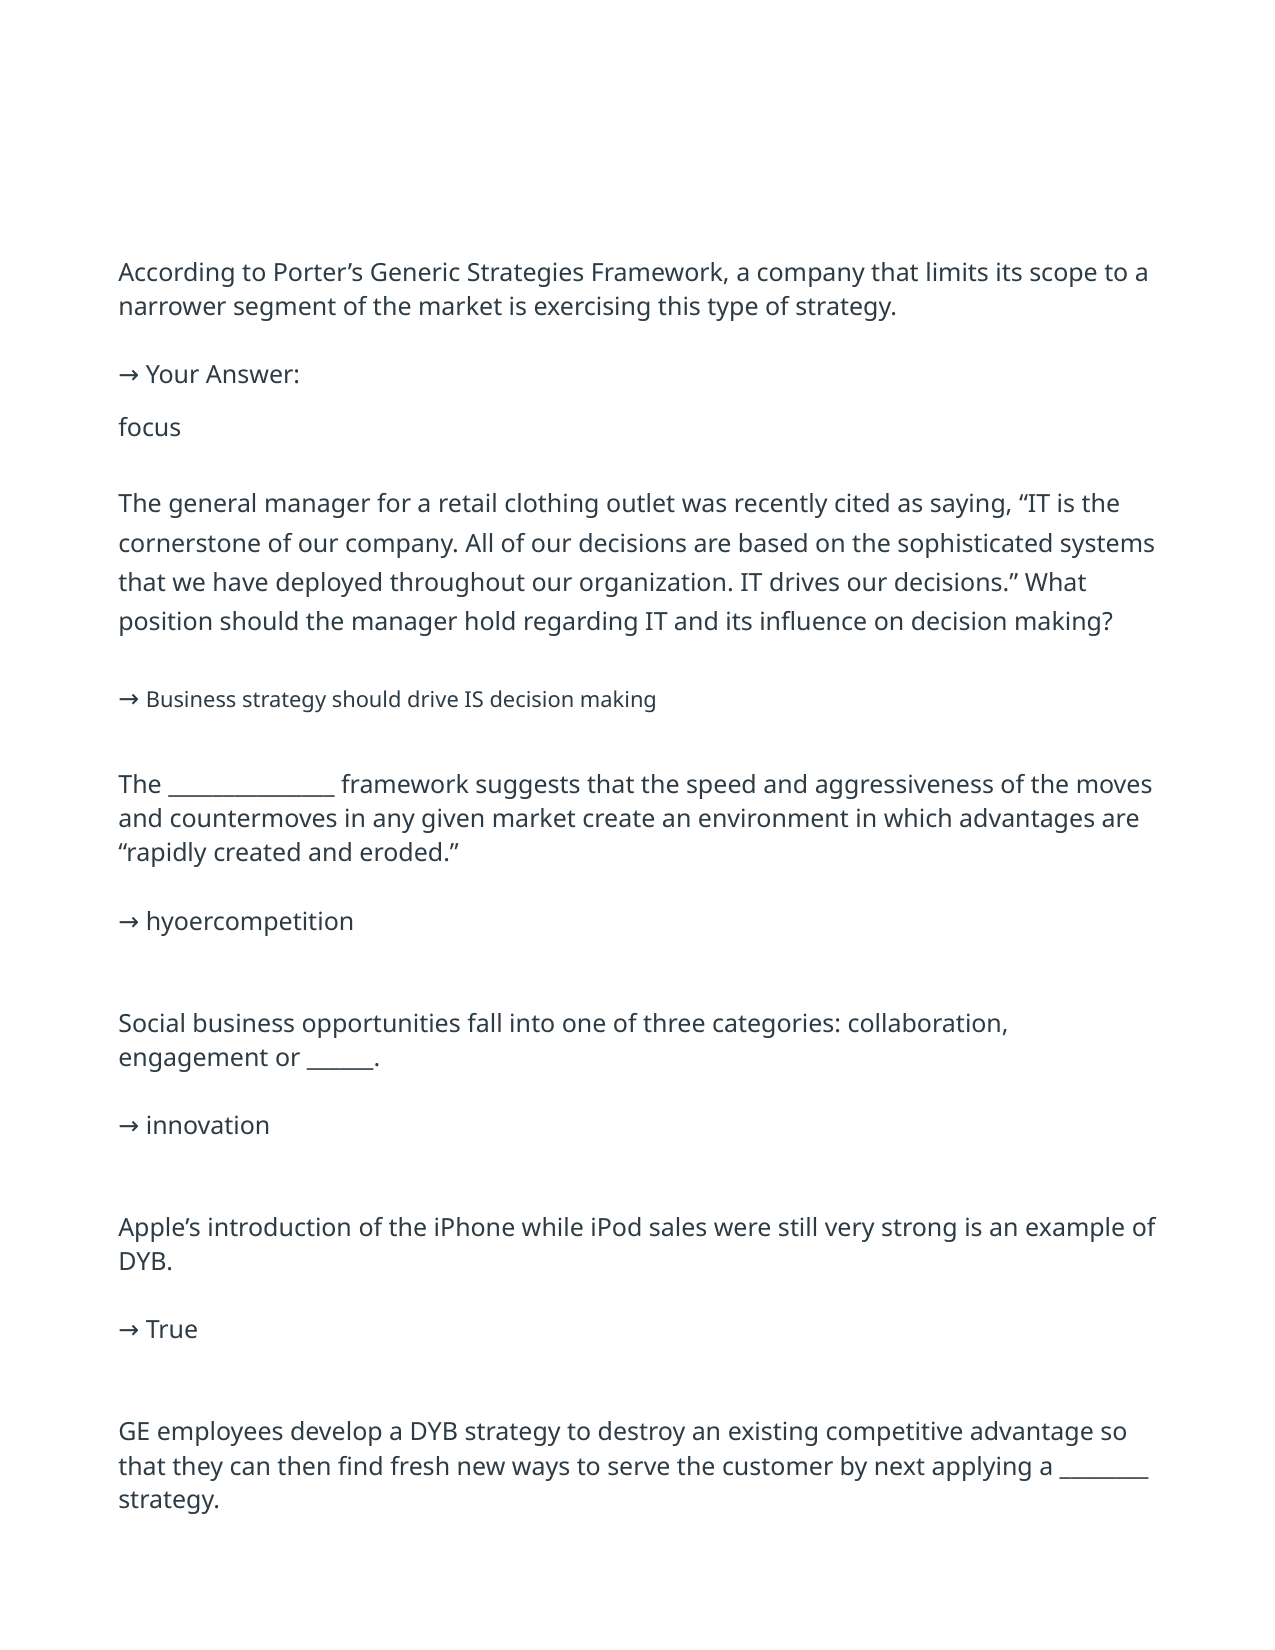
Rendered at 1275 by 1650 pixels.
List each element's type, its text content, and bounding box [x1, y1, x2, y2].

text According to Porter’s Generic Strategies Framework, a company that limits its scope to a narrower segment of the market is exercising this type of strategy. [118, 254, 1157, 322]
text The general manager for a retail clothing outlet was recently cited as saying, “IT is the cornerstone of our company. All of our decisions are based on the sophisticated systems that we have deployed throughout our organization. IT drives our decisions.” What position should the manager hold regarding IT and its influence on decision making? [118, 486, 1157, 638]
text → Your Answer: [118, 357, 1157, 391]
text GE employees develop a DYB strategy to destroy an existing competitive advantage so that they can then find fresh new ways to serve the customer by next applying a ________ strategy. [118, 1414, 1157, 1516]
text Apple’s introduction of the iPhone while iPod sales were still very strong is an example of DYB. [118, 1210, 1157, 1278]
text → hyoercompetition [118, 903, 1157, 937]
text Social business opportunities fall into one of three categories: collaboration, engagement or ______. [118, 1005, 1157, 1073]
text The _______________ framework suggests that the speed and aggressiveness of the moves and countermoves in any given market create an environment in which advantages are “rapidly created and eroded.” [118, 767, 1157, 869]
text → True [118, 1312, 1157, 1346]
text → Business strategy should drive IS decision making [118, 680, 1157, 714]
text focus [118, 409, 1157, 443]
text → innovation [118, 1107, 1157, 1142]
